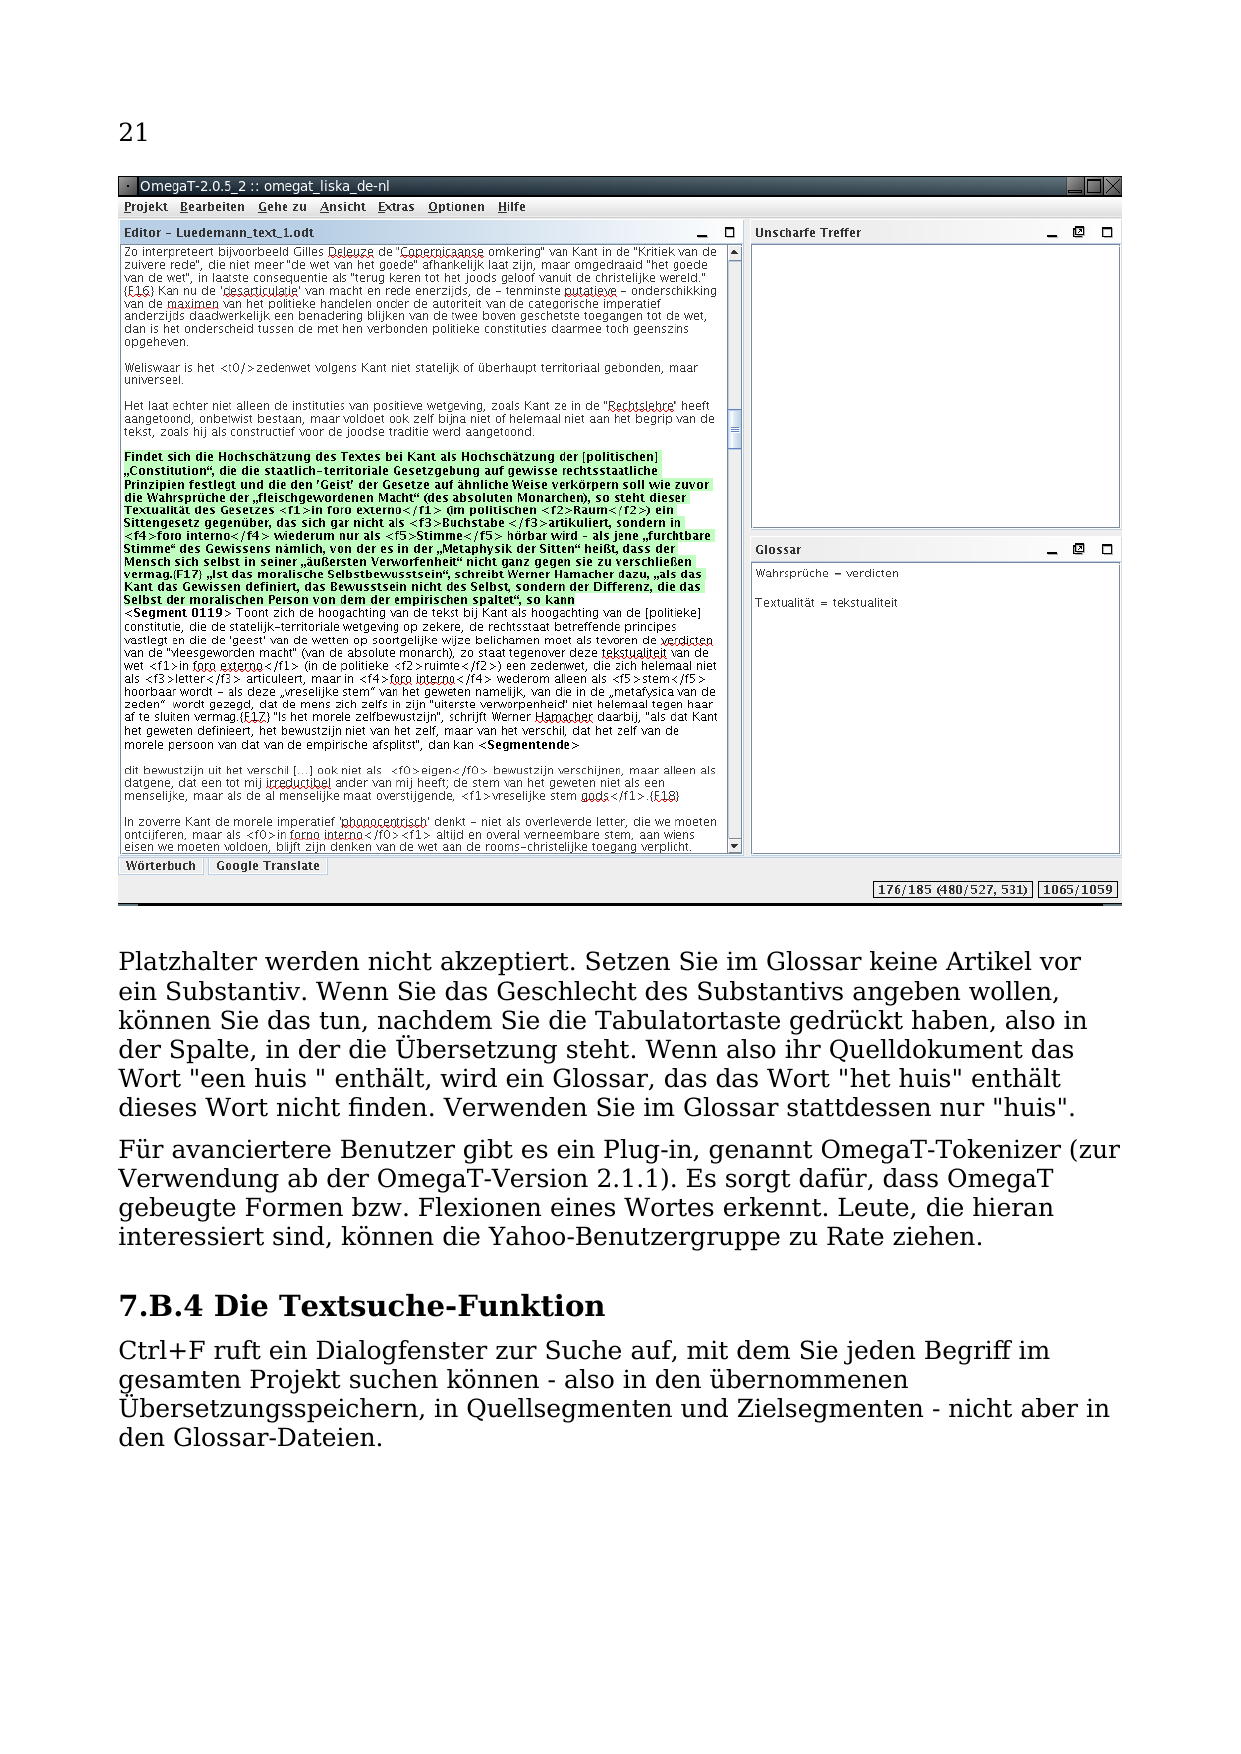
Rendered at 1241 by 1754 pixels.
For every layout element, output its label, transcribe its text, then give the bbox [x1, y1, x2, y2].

picture [118, 176, 1122, 906]
text Für avanciertere Benutzer gibt es ein Plug-in, genannt OmegaT-Tokenizer (zur Verwendung ab der OmegaT-Version 2.1.1). Es sorgt dafür, dass OmegaT gebeugte Formen bzw. Flexionen eines Wortes erkennt. Leute, die hieran interessiert sind, können die Yahoo-Benutzergruppe zu Rate ziehen. [118, 1135, 1122, 1252]
text Platzhalter werden nicht akzeptiert. Setzen Sie im Glossar keine Artikel vor ein Substantiv. Wenn Sie das Geschlecht des Substantivs angeben wollen, können Sie das tun, nachdem Sie die Tabulatortaste gedrückt haben, also in der Spalte, in der die Übersetzung steht. Wenn also ihr Quelldokument das Wort "een huis " enthält, wird ein Glossar, das das Wort "het huis" enthält dieses Wort nicht finden. Verwenden Sie im Glossar stattdessen nur "huis". [118, 948, 1122, 1123]
text Ctrl+F ruft ein Dialogfenster zur Suche auf, mit dem Sie jeden Begriff im gesamten Projekt suchen können - also in den übernommenen Übersetzungsspeichern, in Quellsegmenten und Zielsegmenten - nicht aber in den Glossar-Dateien. [118, 1336, 1122, 1453]
